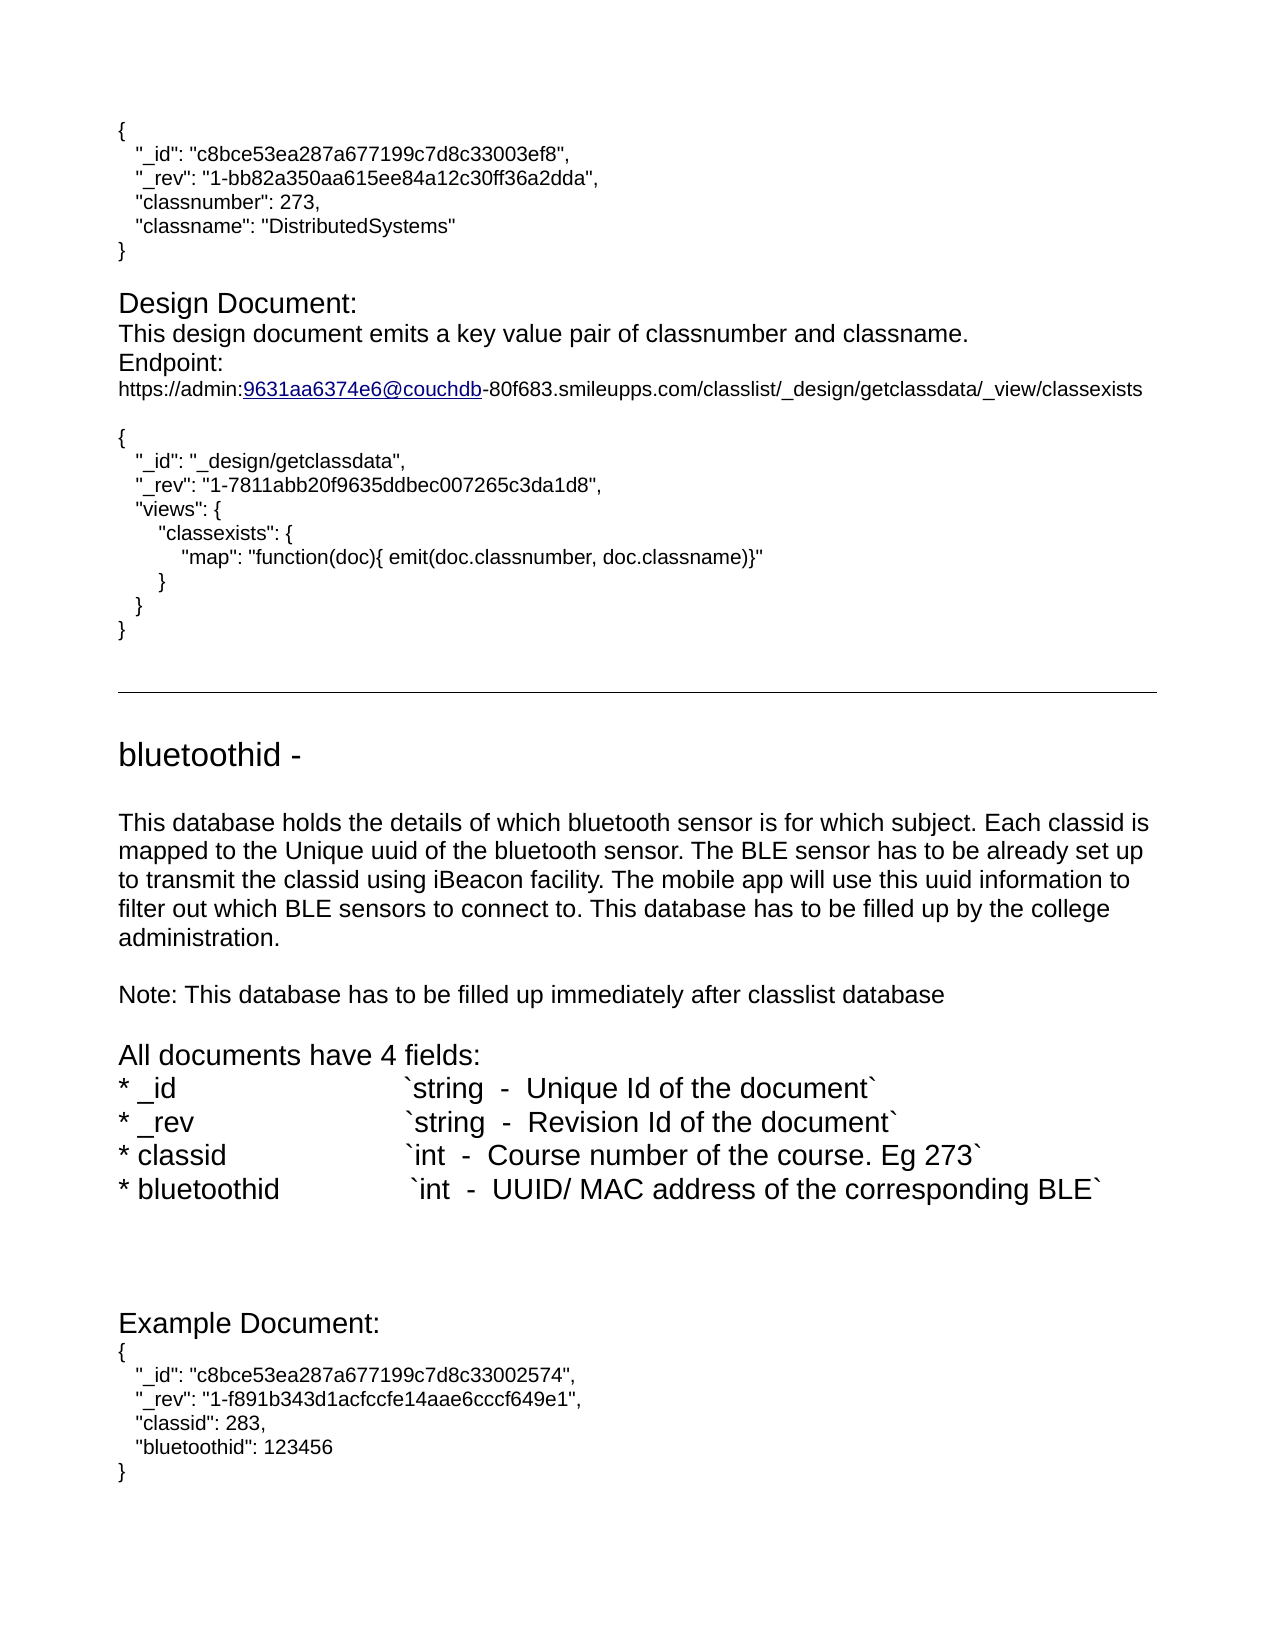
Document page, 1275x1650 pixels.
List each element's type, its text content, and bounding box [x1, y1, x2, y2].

text * bluetoothid `int - UUID/ MAC address of the corresponding BLE` [118, 1172, 1157, 1205]
text { [118, 1339, 1157, 1363]
text All documents have 4 fields: [118, 1037, 1157, 1071]
text } [118, 238, 1157, 262]
text * classid `int - Course number of the course. Eg 273` [118, 1138, 1157, 1172]
text "views": { [118, 497, 1157, 521]
text "_rev": "1-7811abb20f9635ddbec007265c3da1d8", [118, 473, 1157, 497]
text * _rev `string - Revision Id of the document` [118, 1104, 1157, 1138]
text } [118, 592, 1157, 616]
text } [118, 616, 1157, 640]
text "_rev": "1-f891b343d1acfccfe14aae6cccf649e1", [118, 1387, 1157, 1411]
text } [118, 568, 1157, 592]
text This database holds the details of which bluetooth sensor is for which subject. Each classid is mapped to the Unique uuid of the bluetooth sensor. The BLE sensor has to be already set up to transmit the classid using iBeacon facility. The mobile app will use this uuid information to filter out which BLE sensors to connect to. This database has to be filled up by the college administration. [118, 807, 1157, 951]
text "_rev": "1-bb82a350aa615ee84a12c30ff36a2dda", [118, 166, 1157, 190]
text "classnumber": 273, [118, 190, 1157, 214]
text Design Document: [118, 286, 1157, 319]
text Endpoint: [118, 348, 1157, 377]
text "map": "function(doc){ emit(doc.classnumber, doc.classname)}" [118, 544, 1157, 568]
text "classname": "DistributedSystems" [118, 214, 1157, 238]
text } [118, 1459, 1157, 1483]
text { [118, 118, 1157, 142]
text "_id": "c8bce53ea287a677199c7d8c33003ef8", [118, 142, 1157, 166]
text { [118, 425, 1157, 449]
text Example Document: [118, 1306, 1157, 1339]
text This design document emits a key value pair of classnumber and classname. [118, 319, 1157, 348]
text bluetoothid - [118, 736, 1157, 774]
text "bluetoothid": 123456 [118, 1435, 1157, 1459]
text Note: This database has to be filled up immediately after classlist database [118, 980, 1157, 1009]
text "_id": "c8bce53ea287a677199c7d8c33002574", [118, 1363, 1157, 1387]
text https://admin:9631aa6374e6@couchdb­-80f683.smileupps.com/classlist/_design/getclassdata/_view/classexists [118, 377, 1157, 401]
text "classexists": { [118, 521, 1157, 544]
text "classid": 283, [118, 1411, 1157, 1435]
text * _id `string - Unique Id of the document` [118, 1071, 1157, 1104]
text "_id": "_design/getclassdata", [118, 449, 1157, 473]
